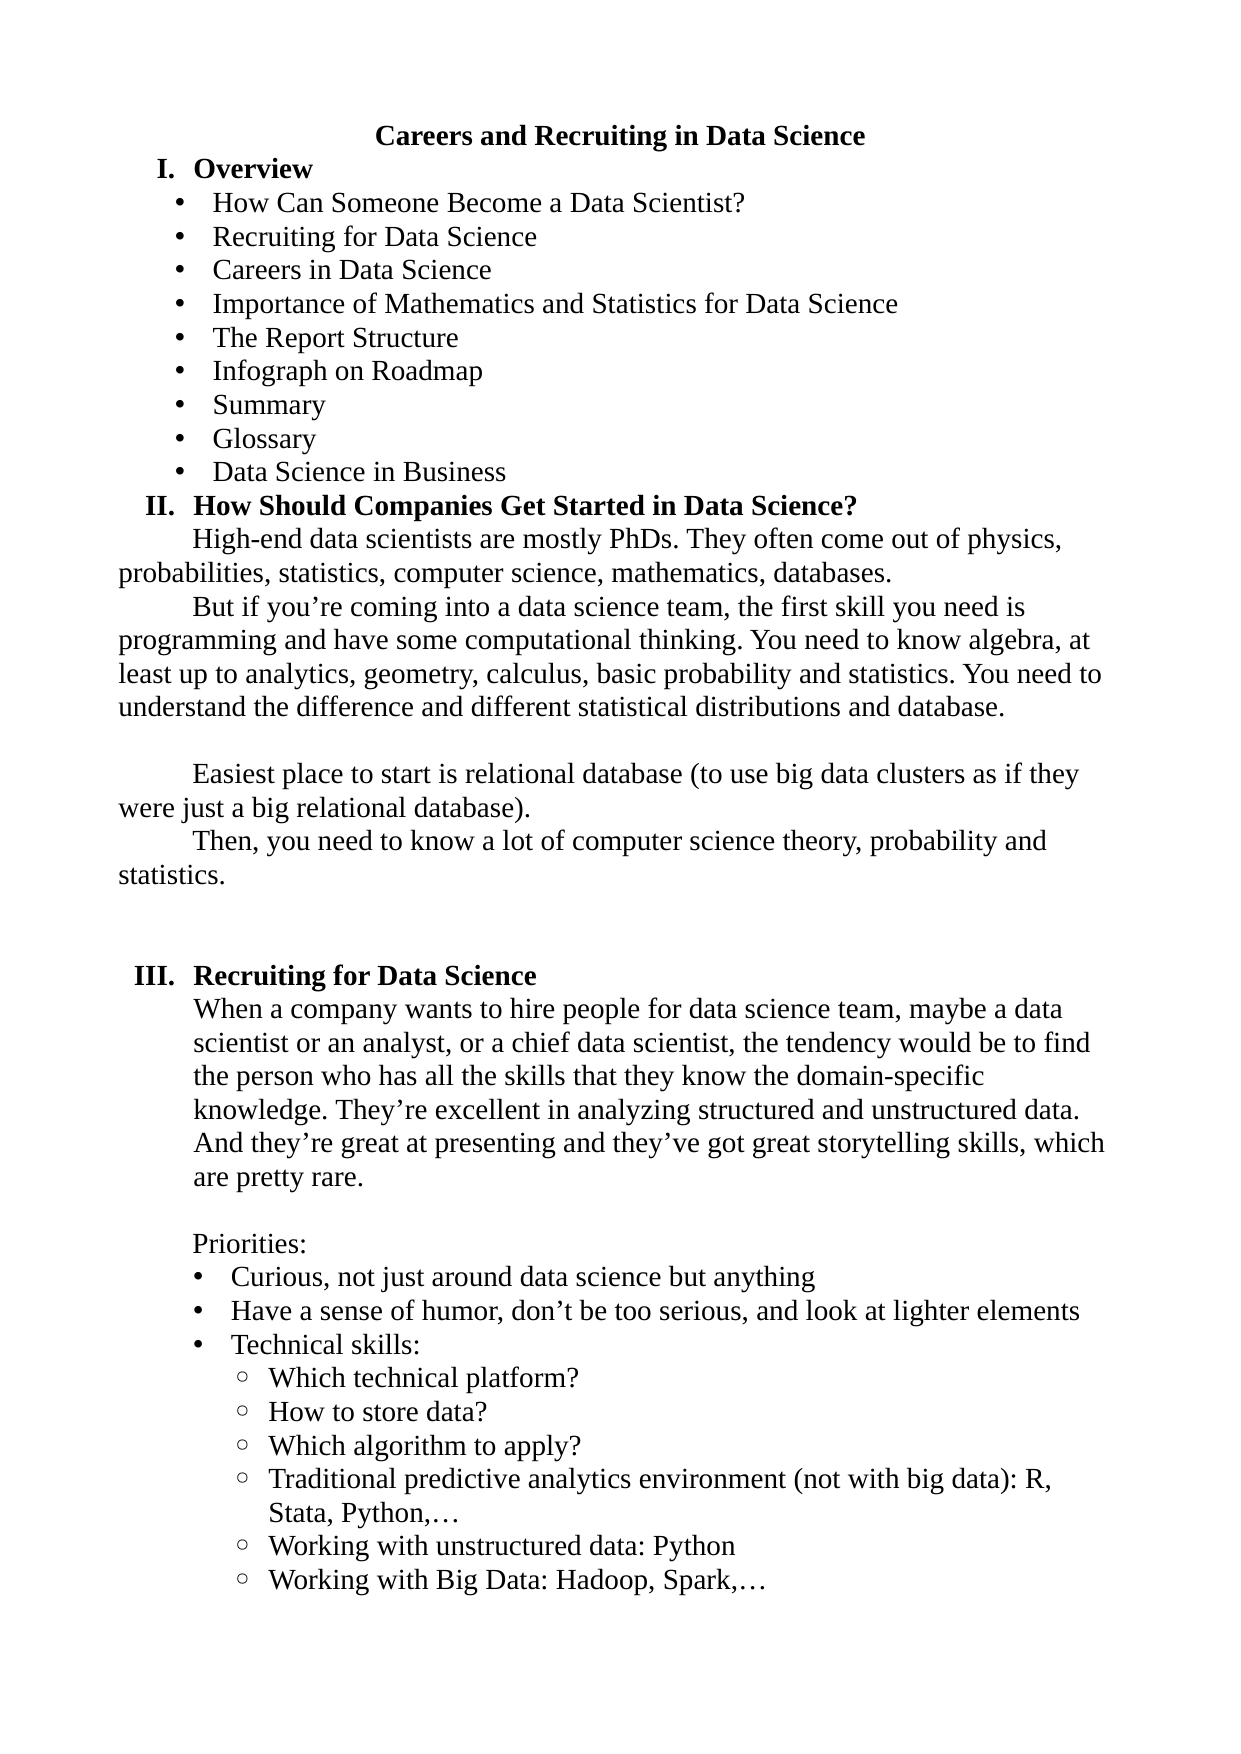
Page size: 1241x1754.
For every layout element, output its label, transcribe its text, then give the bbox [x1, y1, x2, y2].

list Curious, not just around data science but anything [193, 1259, 1122, 1293]
list Overview [175, 152, 1122, 185]
list Which algorithm to apply? [231, 1428, 1122, 1461]
list Traditional predictive analytics environment (not with big data): R, Stata, Python,… [231, 1461, 1122, 1528]
list Which technical platform? [231, 1360, 1122, 1394]
list Summary [175, 387, 1122, 421]
text Priorities: [118, 1226, 1122, 1259]
text High-end data scientists are mostly PhDs. They often come out of physics, probabilities, statistics, computer science, mathematics, databases. [118, 522, 1122, 589]
list How Should Companies Get Started in Data Science? [175, 488, 1122, 522]
text Easiest place to start is relational database (to use big data clusters as if they were just a big relational database). [118, 756, 1122, 823]
list Recruiting for Data Science [175, 958, 1122, 991]
text But if you’re coming into a data science team, the first skill you need is programming and have some computational thinking. You need to know algebra, at least up to analytics, geometry, calculus, basic probability and statistics. You need to understand the difference and different statistical distributions and database. [118, 589, 1122, 723]
list Working with unstructured data: Python [231, 1528, 1122, 1562]
list Data Science in Business [175, 454, 1122, 488]
list Importance of Mathematics and Statistics for Data Science [175, 286, 1122, 320]
list Glossary [175, 421, 1122, 454]
list Technical skills: [193, 1327, 1122, 1360]
list Have a sense of humor, don’t be too serious, and look at lighter elements [193, 1293, 1122, 1327]
list How to store data? [231, 1394, 1122, 1428]
list Working with Big Data: Hadoop, Spark,… [231, 1562, 1122, 1596]
list How Can Someone Become a Data Scientist? [175, 185, 1122, 219]
list Careers in Data Science [175, 252, 1122, 286]
list Infograph on Roadmap [175, 353, 1122, 387]
text Then, you need to know a lot of computer science theory, probability and statistics. [118, 823, 1122, 891]
list When a company wants to hire people for data science team, maybe a data scientist or an analyst, or a chief data scientist, the tendency would be to find the person who has all the skills that they know the domain-specific knowledge. They’re excellent in analyzing structured and unstructured data. And they’re great at presenting and they’ve got great storytelling skills, which are pretty rare. [175, 991, 1122, 1192]
list Recruiting for Data Science [175, 219, 1122, 252]
list The Report Structure [175, 320, 1122, 353]
text Careers and Recruiting in Data Science [118, 118, 1122, 152]
